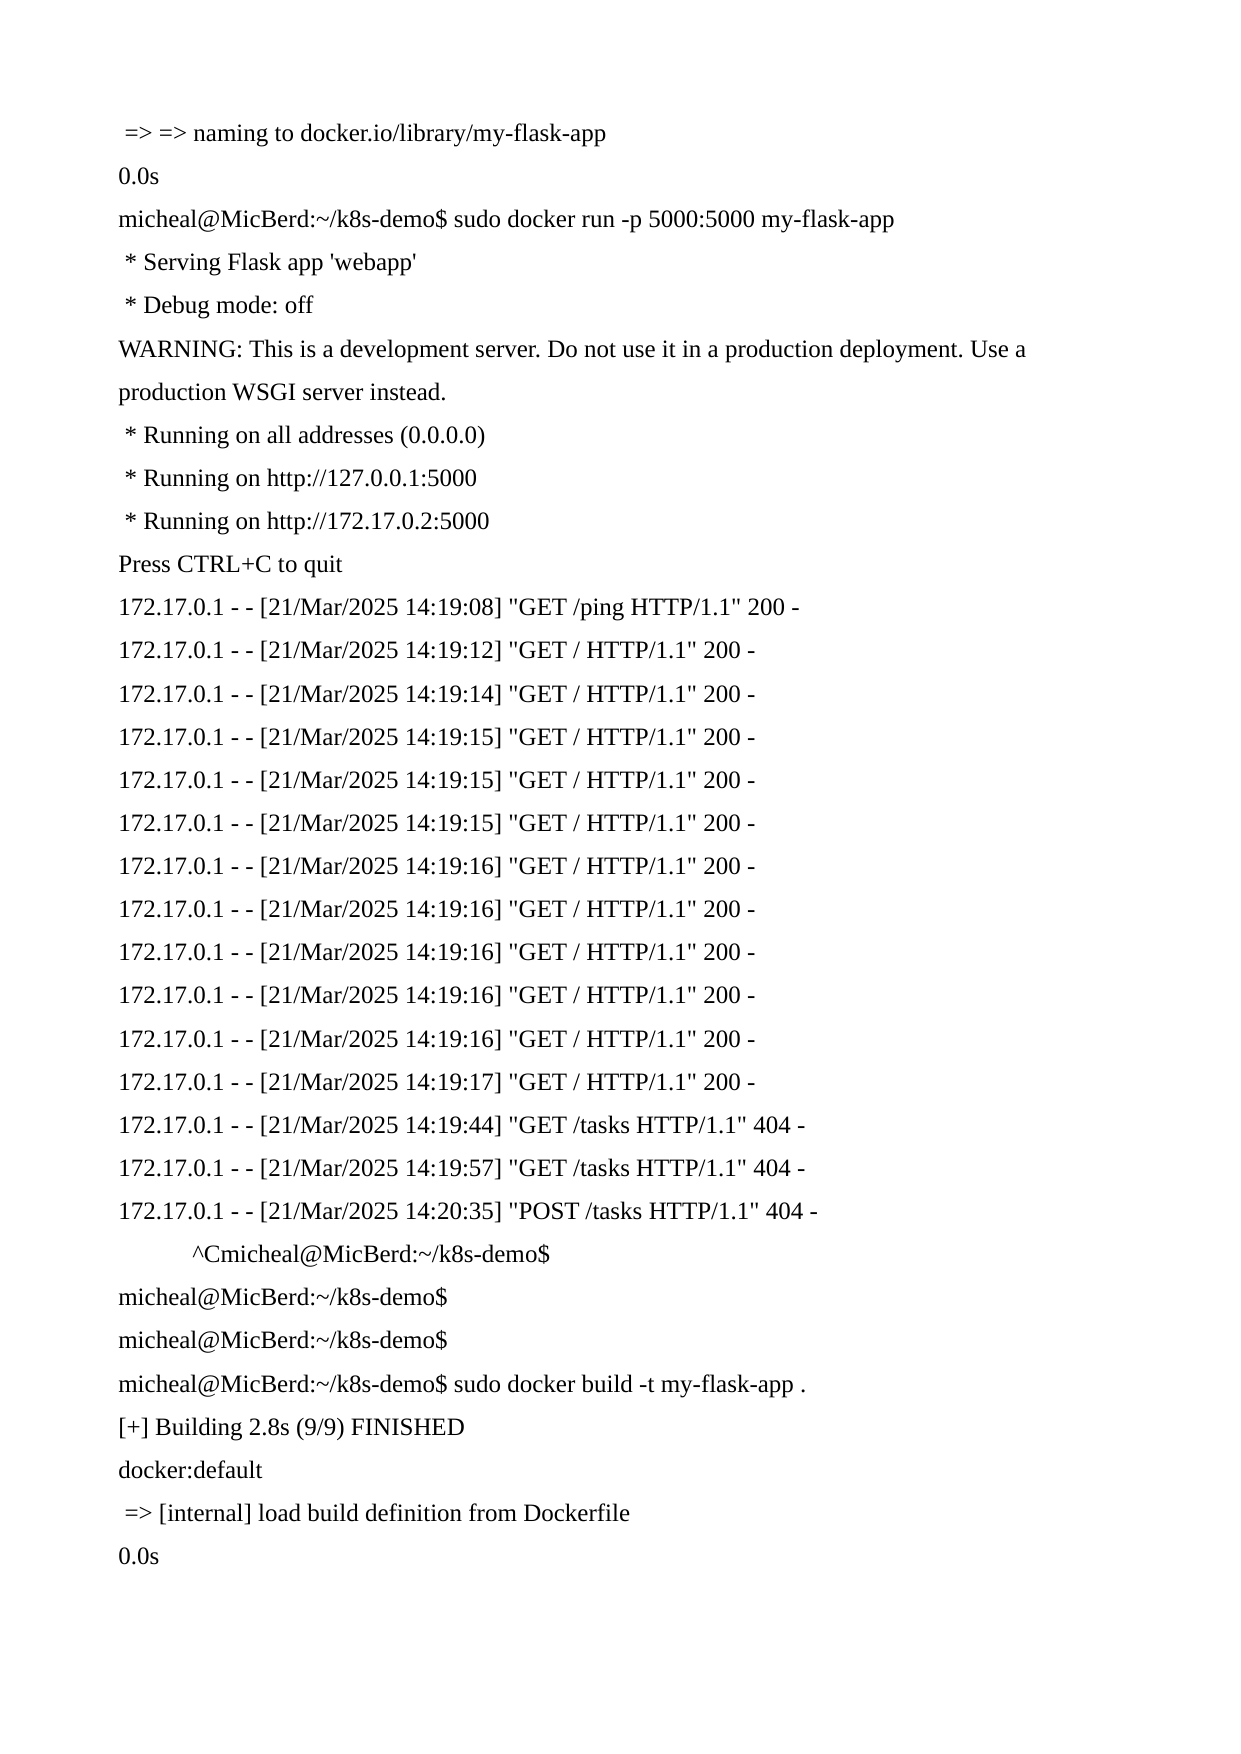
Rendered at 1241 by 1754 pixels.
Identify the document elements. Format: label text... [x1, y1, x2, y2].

text 172.17.0.1 - - [21/Mar/2025 14:19:17] "GET / HTTP/1.1" 200 - [118, 1067, 1122, 1096]
text 172.17.0.1 - - [21/Mar/2025 14:19:16] "GET / HTTP/1.1" 200 - [118, 851, 1122, 880]
text * Serving Flask app 'webapp' [118, 247, 1122, 276]
text 172.17.0.1 - - [21/Mar/2025 14:19:15] "GET / HTTP/1.1" 200 - [118, 765, 1122, 794]
text WARNING: This is a development server. Do not use it in a production deployment. Use a production WSGI server instead. [118, 334, 1122, 406]
text => => naming to docker.io/library/my-flask-app 0.0s [118, 118, 1122, 190]
text 172.17.0.1 - - [21/Mar/2025 14:19:08] "GET /ping HTTP/1.1" 200 - [118, 592, 1122, 621]
text 172.17.0.1 - - [21/Mar/2025 14:19:15] "GET / HTTP/1.1" 200 - [118, 722, 1122, 751]
text 172.17.0.1 - - [21/Mar/2025 14:19:12] "GET / HTTP/1.1" 200 - [118, 636, 1122, 664]
text micheal@MicBerd:~/k8s-demo$ [118, 1282, 1122, 1311]
text 172.17.0.1 - - [21/Mar/2025 14:19:44] "GET /tasks HTTP/1.1" 404 - [118, 1110, 1122, 1139]
text Press CTRL+C to quit [118, 549, 1122, 578]
text 172.17.0.1 - - [21/Mar/2025 14:19:14] "GET / HTTP/1.1" 200 - [118, 679, 1122, 707]
text * Debug mode: off [118, 291, 1122, 319]
text micheal@MicBerd:~/k8s-demo$ [118, 1326, 1122, 1354]
text * Running on http://172.17.0.2:5000 [118, 506, 1122, 535]
text ^Cmicheal@MicBerd:~/k8s-demo$ [118, 1239, 1122, 1268]
text 172.17.0.1 - - [21/Mar/2025 14:19:16] "GET / HTTP/1.1" 200 - [118, 937, 1122, 966]
text 172.17.0.1 - - [21/Mar/2025 14:19:16] "GET / HTTP/1.1" 200 - [118, 981, 1122, 1009]
text 172.17.0.1 - - [21/Mar/2025 14:19:57] "GET /tasks HTTP/1.1" 404 - [118, 1153, 1122, 1182]
text * Running on all addresses (0.0.0.0) [118, 420, 1122, 449]
text 172.17.0.1 - - [21/Mar/2025 14:19:15] "GET / HTTP/1.1" 200 - [118, 808, 1122, 837]
text 172.17.0.1 - - [21/Mar/2025 14:20:35] "POST /tasks HTTP/1.1" 404 - [118, 1196, 1122, 1225]
text * Running on http://127.0.0.1:5000 [118, 463, 1122, 492]
text 172.17.0.1 - - [21/Mar/2025 14:19:16] "GET / HTTP/1.1" 200 - [118, 1024, 1122, 1052]
text [+] Building 2.8s (9/9) FINISHED docker:default [118, 1412, 1122, 1484]
text 172.17.0.1 - - [21/Mar/2025 14:19:16] "GET / HTTP/1.1" 200 - [118, 894, 1122, 923]
text micheal@MicBerd:~/k8s-demo$ sudo docker build -t my-flask-app . [118, 1369, 1122, 1397]
text => [internal] load build definition from Dockerfile 0.0s [118, 1498, 1122, 1570]
text micheal@MicBerd:~/k8s-demo$ sudo docker run -p 5000:5000 my-flask-app [118, 204, 1122, 233]
